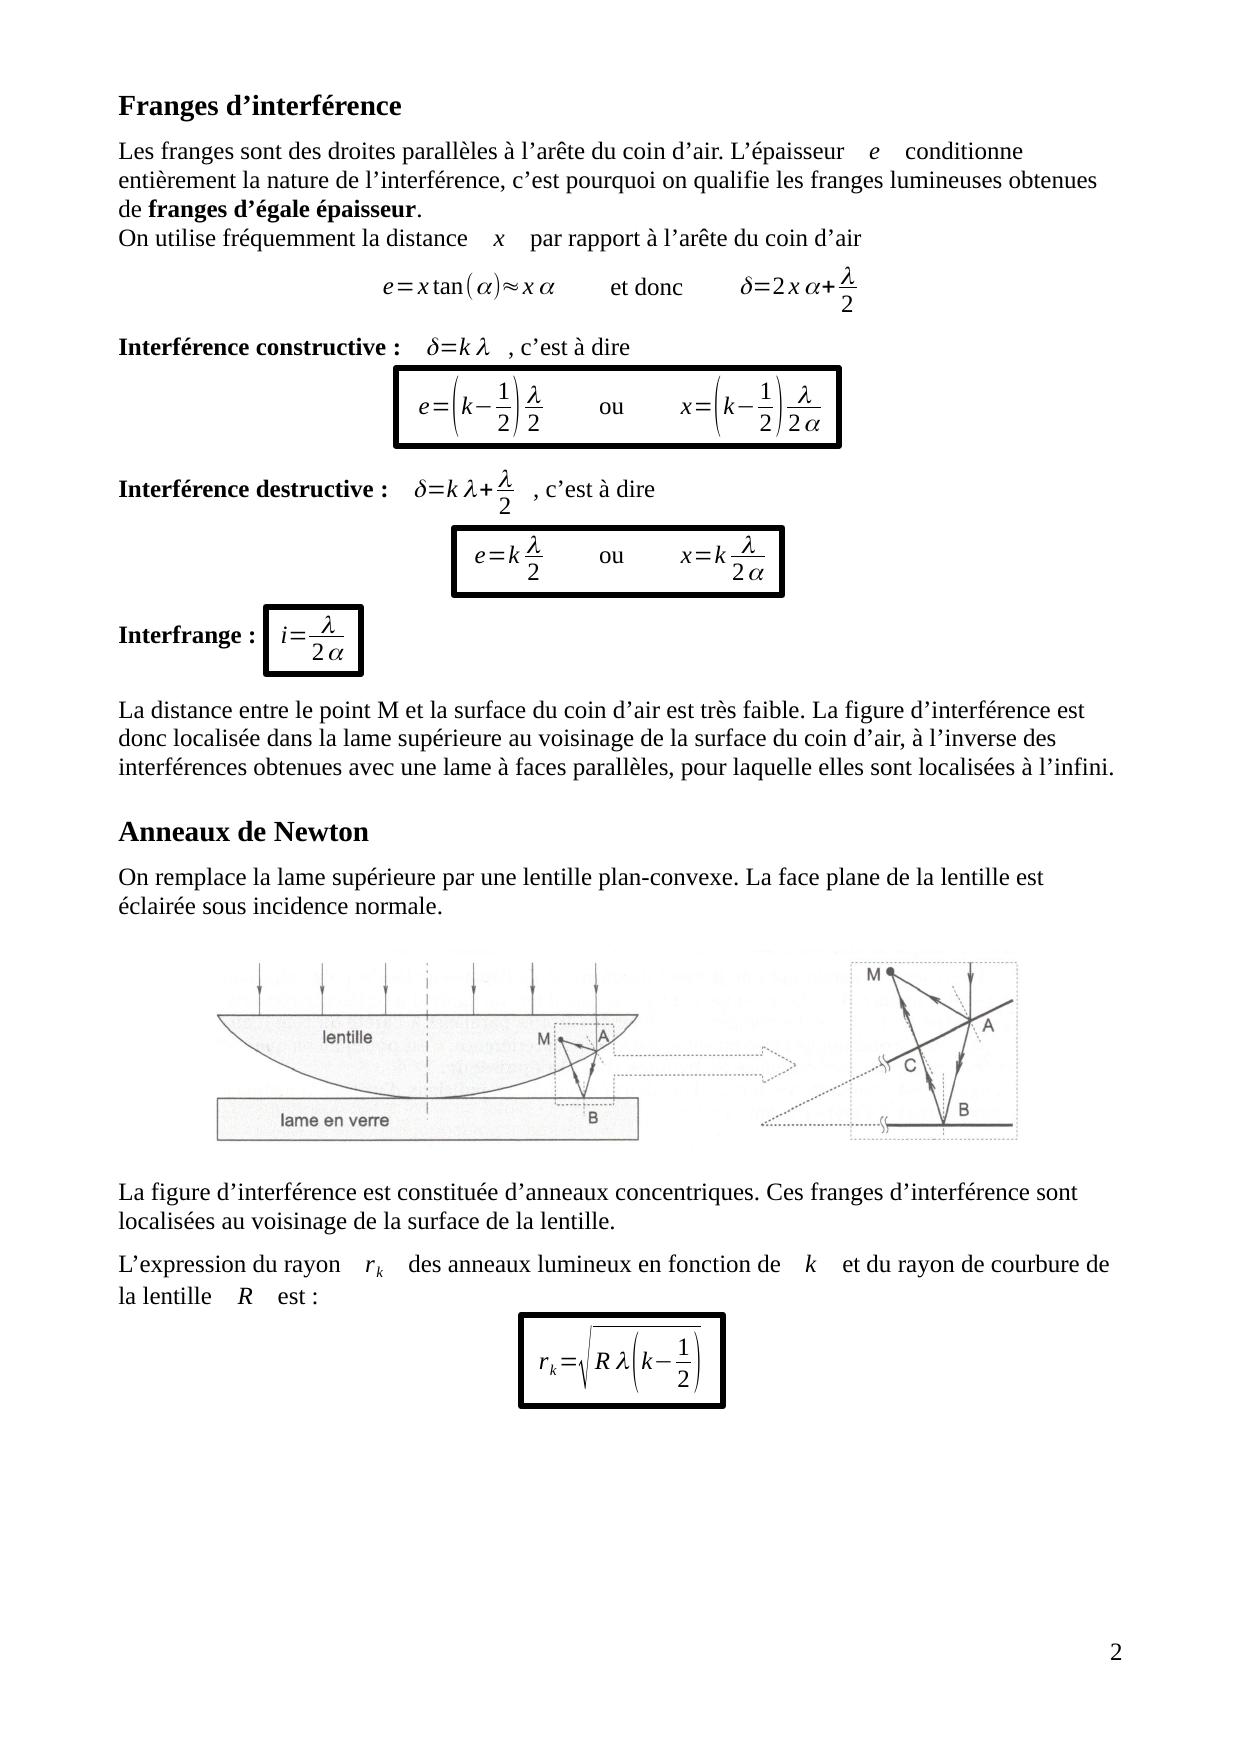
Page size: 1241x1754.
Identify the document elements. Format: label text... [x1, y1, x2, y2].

text Interfrange : [118, 614, 263, 666]
text Les franges sont des droites parallèles à l’arête du coin d’air. L’épaisseur conditionne entièrement la nature de l’interférence, c’est pourquoi on qualifie les franges lumineuses obtenues de franges d’égale épaisseur. [118, 136, 1122, 223]
text et donc [118, 266, 1122, 317]
text [842, 375, 1122, 440]
text [118, 534, 451, 586]
text Anneaux de Newton [118, 814, 1122, 848]
text On utilise fréquemment la distance par rapport à l’arête du coin d’air [118, 223, 1122, 251]
text Interférence constructive : , c’est à dire [118, 332, 1122, 360]
text [785, 534, 1122, 586]
text L’expression du rayon des anneaux lumineux en fonction de et du rayon de courbure de la lentille est : [118, 1249, 1122, 1310]
text ou [399, 375, 836, 440]
text La distance entre le point M et la surface du coin d’air est très faible. La figure d’interférence est donc localisée dans la lame supérieure au voisinage de la surface du coin d’air, à l’inverse des interférences obtenues avec une lame à faces parallèles, pour laquelle elles sont localisées à l’infini. [118, 695, 1122, 781]
text On remplace la lame supérieure par une lentille plan-convexe. La face plane de la lentille est éclairée sous incidence normale. [118, 862, 1122, 920]
text Interfrange : [364, 614, 1122, 666]
text Franges d’interférence [118, 88, 1122, 122]
text ou [457, 534, 779, 586]
text Interfrange : [269, 614, 358, 666]
text [118, 375, 393, 440]
text Interférence destructive : , c’est à dire [118, 468, 1122, 520]
text La figure d’interférence est constituée d’anneaux concentriques. Ces franges d’interférence sont localisées au voisinage de la surface de la lentille. [118, 1177, 1122, 1234]
